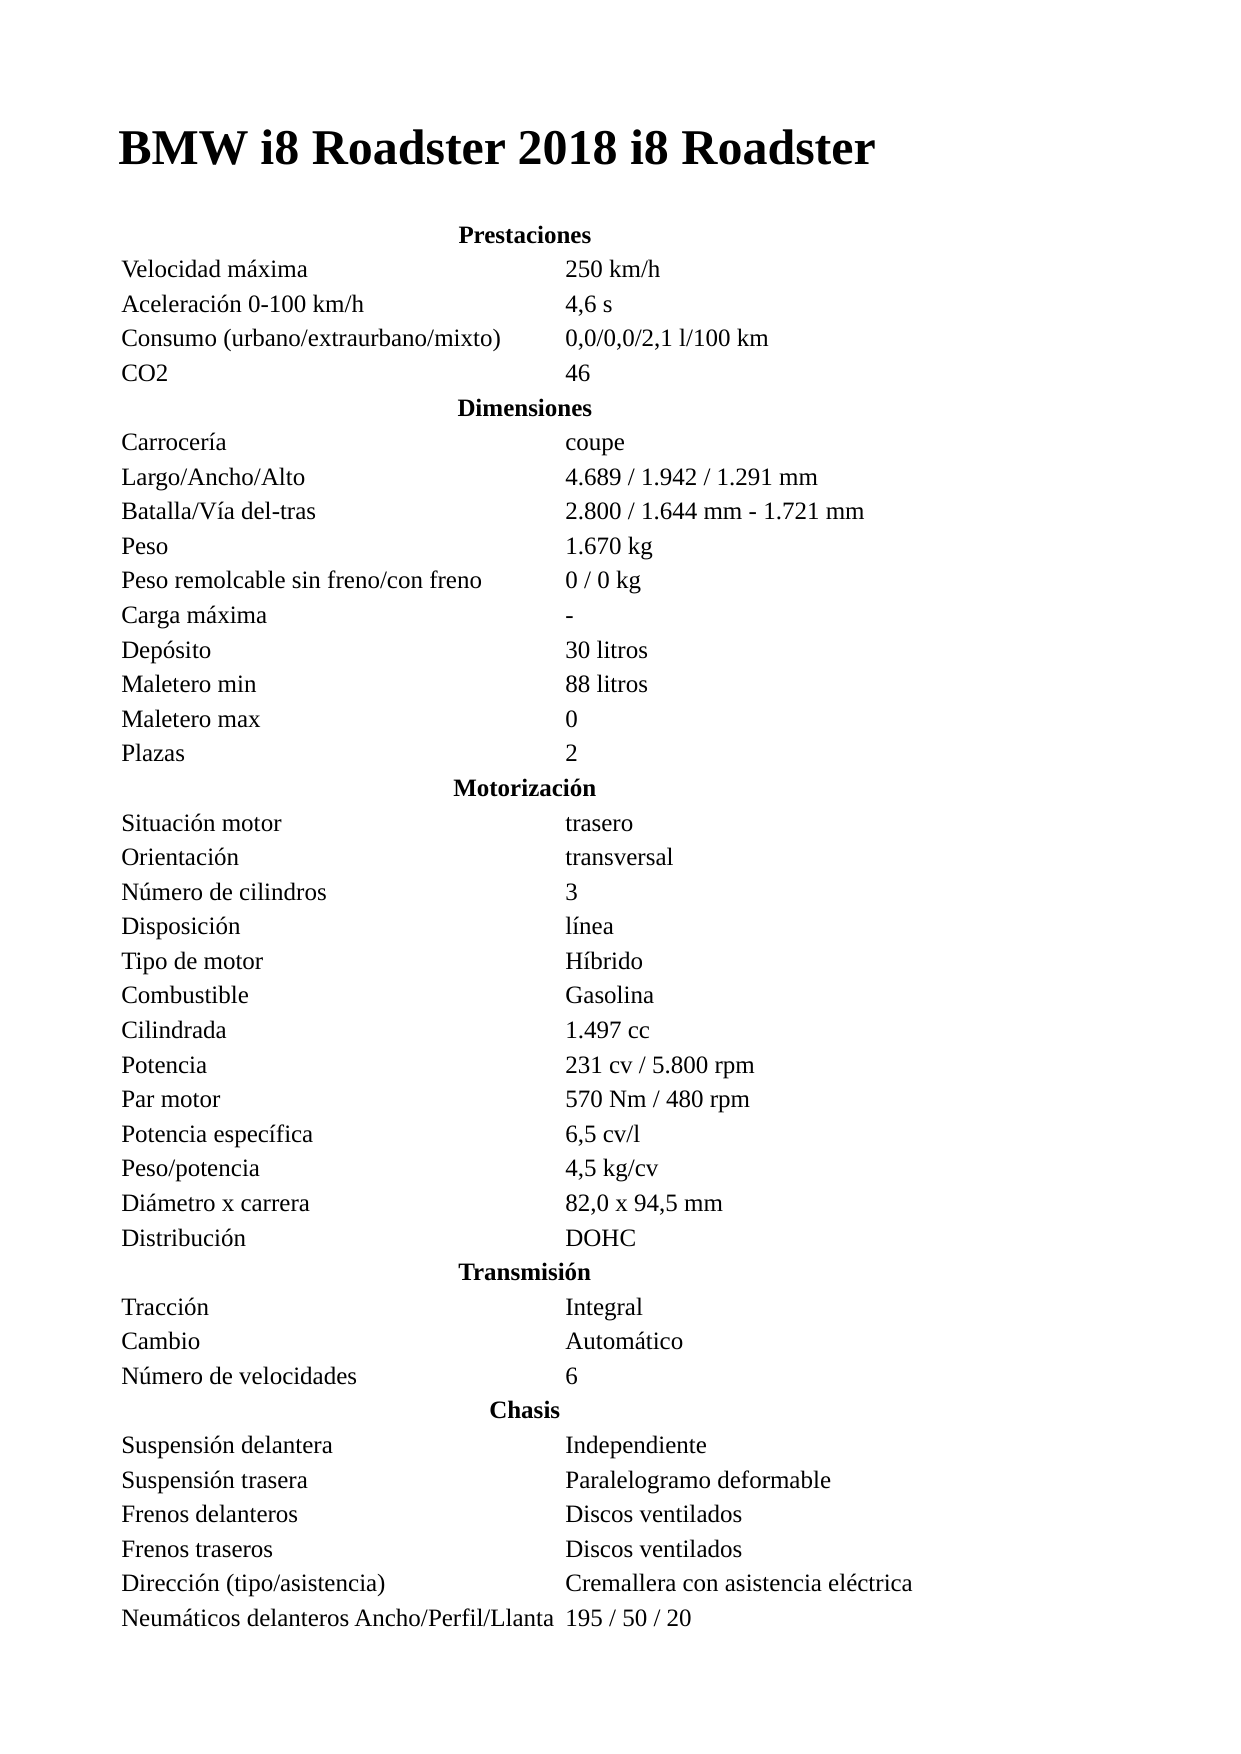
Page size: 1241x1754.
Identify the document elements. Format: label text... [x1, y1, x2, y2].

table_cell Velocidad máxima [118, 251, 562, 286]
table_cell Par motor [118, 1081, 562, 1116]
table_cell 250 km/h [562, 251, 931, 286]
table_cell Plazas [118, 736, 562, 770]
table_cell Número de velocidades [118, 1358, 562, 1393]
table_cell Transmisión [118, 1254, 931, 1289]
table_cell Cambio [118, 1324, 562, 1358]
table_cell 195 / 50 / 20 [562, 1600, 931, 1635]
table_cell Tipo de motor [118, 943, 562, 978]
table_cell CO2 [118, 355, 562, 390]
table_cell Depósito [118, 632, 562, 666]
table_cell Situación motor [118, 805, 562, 839]
table_cell Automático [562, 1324, 931, 1358]
table_cell transversal [562, 839, 931, 874]
table_cell 6 [562, 1358, 931, 1393]
table_cell Aceleración 0-100 km/h [118, 286, 562, 321]
table_cell Largo/Ancho/Alto [118, 459, 562, 493]
table_header Prestaciones [118, 217, 931, 251]
table_cell 6,5 cv/l [562, 1116, 931, 1151]
table_cell 570 Nm / 480 rpm [562, 1081, 931, 1116]
subtitle BMW i8 Roadster 2018 i8 Roadster [118, 118, 1122, 176]
table_cell 88 litros [562, 666, 931, 701]
table_cell Potencia específica [118, 1116, 562, 1151]
table_cell 46 [562, 355, 931, 390]
table_cell Discos ventilados [562, 1531, 931, 1566]
table_cell Discos ventilados [562, 1496, 931, 1531]
table_cell Dirección (tipo/asistencia) [118, 1566, 562, 1600]
table_cell 4,5 kg/cv [562, 1151, 931, 1185]
table_cell Orientación [118, 839, 562, 874]
table_cell Integral [562, 1289, 931, 1323]
table_cell Carrocería [118, 424, 562, 459]
table_cell 4,6 s [562, 286, 931, 321]
table_cell 1.670 kg [562, 528, 931, 563]
table_cell 0 / 0 kg [562, 563, 931, 597]
table_cell Batalla/Vía del-tras [118, 494, 562, 528]
table_cell 2 [562, 736, 931, 770]
table_cell Disposición [118, 909, 562, 943]
table_cell - [562, 597, 931, 632]
table_cell Peso/potencia [118, 1151, 562, 1185]
table_cell 0,0/0,0/2,1 l/100 km [562, 321, 931, 355]
table_cell 2.800 / 1.644 mm - 1.721 mm [562, 494, 931, 528]
table_cell Cilindrada [118, 1012, 562, 1047]
table_cell Independiente [562, 1427, 931, 1462]
table_cell Paralelogramo deformable [562, 1462, 931, 1496]
table_cell 1.497 cc [562, 1012, 931, 1047]
table_cell Maletero min [118, 666, 562, 701]
table_cell Cremallera con asistencia eléctrica [562, 1566, 931, 1600]
table_cell 231 cv / 5.800 rpm [562, 1047, 931, 1081]
table_cell Gasolina [562, 978, 931, 1012]
table_cell Frenos traseros [118, 1531, 562, 1566]
table_cell Híbrido [562, 943, 931, 978]
table_cell trasero [562, 805, 931, 839]
table_cell Maletero max [118, 701, 562, 736]
table_cell DOHC [562, 1220, 931, 1254]
table_cell Consumo (urbano/extraurbano/mixto) [118, 321, 562, 355]
table_cell Suspensión trasera [118, 1462, 562, 1496]
table_cell Chasis [118, 1393, 931, 1427]
table_cell Número de cilindros [118, 874, 562, 908]
table_cell 3 [562, 874, 931, 908]
table_cell Suspensión delantera [118, 1427, 562, 1462]
table_cell Peso remolcable sin freno/con freno [118, 563, 562, 597]
table_cell coupe [562, 424, 931, 459]
table_cell 0 [562, 701, 931, 736]
table_cell Tracción [118, 1289, 562, 1323]
table_cell Frenos delanteros [118, 1496, 562, 1531]
table_cell 82,0 x 94,5 mm [562, 1185, 931, 1220]
table_cell Combustible [118, 978, 562, 1012]
table_cell Carga máxima [118, 597, 562, 632]
table_cell Distribución [118, 1220, 562, 1254]
table_cell Peso [118, 528, 562, 563]
table_cell Motorización [118, 770, 931, 805]
table_cell 30 litros [562, 632, 931, 666]
table_cell línea [562, 909, 931, 943]
table_cell Neumáticos delanteros Ancho/Perfil/Llanta [118, 1600, 562, 1635]
table_cell Potencia [118, 1047, 562, 1081]
table_cell 4.689 / 1.942 / 1.291 mm [562, 459, 931, 493]
table_cell Dimensiones [118, 390, 931, 424]
table_cell Diámetro x carrera [118, 1185, 562, 1220]
